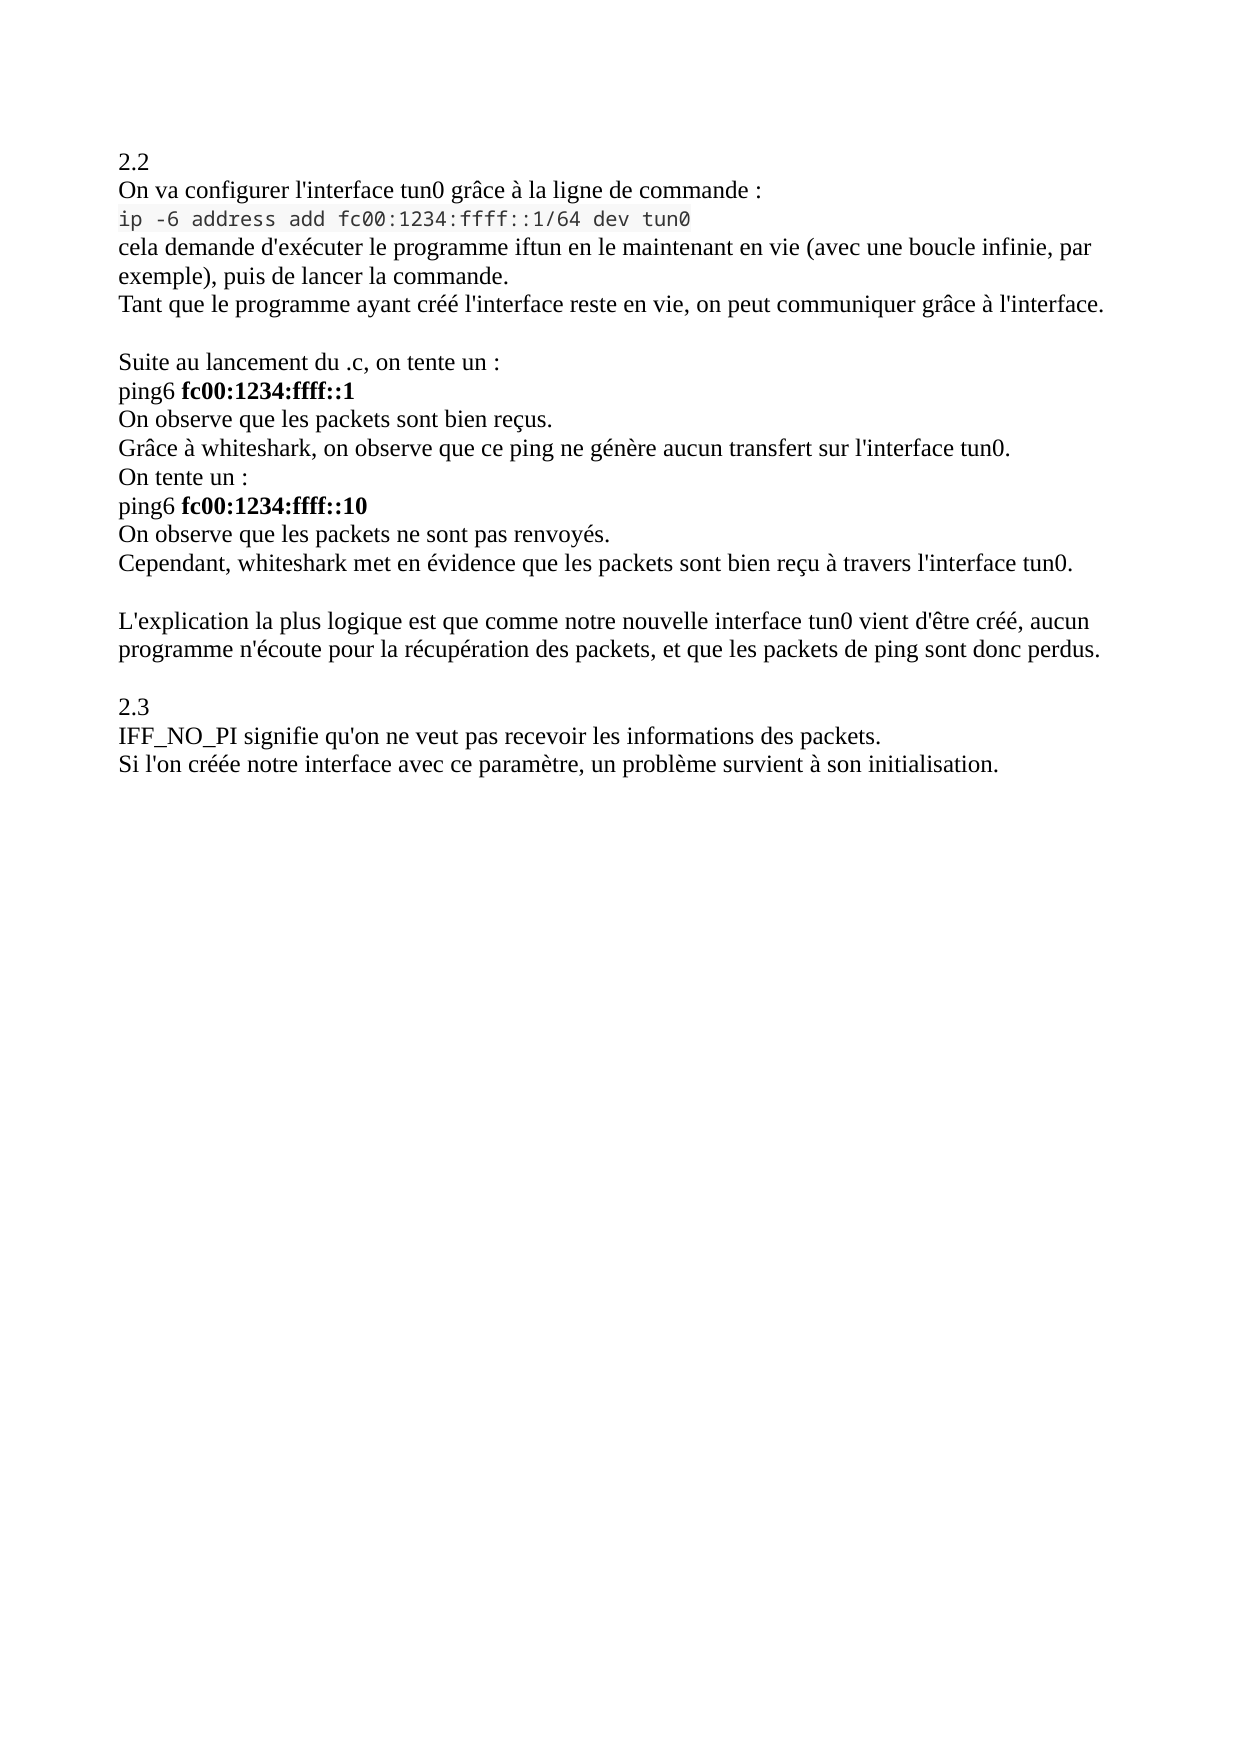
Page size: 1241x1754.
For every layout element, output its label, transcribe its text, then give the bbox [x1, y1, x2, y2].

text 2.2 [118, 147, 1122, 176]
text Suite au lancement du .c, on tente un : [118, 347, 1122, 376]
text Grâce à whiteshark, on observe que ce ping ne génère aucun transfert sur l'interface tun0. [118, 433, 1122, 462]
text On observe que les packets sont bien reçus. [118, 404, 1122, 433]
text IFF_NO_PI signifie qu'on ne veut pas recevoir les informations des packets. [118, 721, 1122, 749]
text ping6 fc00:1234:ffff::10 [118, 491, 1122, 519]
text L'explication la plus logique est que comme notre nouvelle interface tun0 vient d'être créé, aucun programme n'écoute pour la récupération des packets, et que les packets de ping sont donc perdus. [118, 606, 1122, 663]
text On va configurer l'interface tun0 grâce à la ligne de commande : [118, 176, 1122, 204]
text Si l'on créée notre interface avec ce paramètre, un problème survient à son initialisation. [118, 749, 1122, 778]
text ip -6 address add fc00:1234:ffff::1/64 dev tun0 [118, 204, 1122, 232]
text On tente un : [118, 462, 1122, 491]
text On observe que les packets ne sont pas renvoyés. [118, 519, 1122, 548]
text 2.3 [118, 663, 1122, 721]
text ping6 fc00:1234:ffff::1 [118, 376, 1122, 404]
text cela demande d'exécuter le programme iftun en le maintenant en vie (avec une boucle infinie, par exemple), puis de lancer la commande. [118, 232, 1122, 289]
text Cependant, whiteshark met en évidence que les packets sont bien reçu à travers l'interface tun0. [118, 548, 1122, 577]
text Tant que le programme ayant créé l'interface reste en vie, on peut communiquer grâce à l'interface. [118, 289, 1122, 318]
